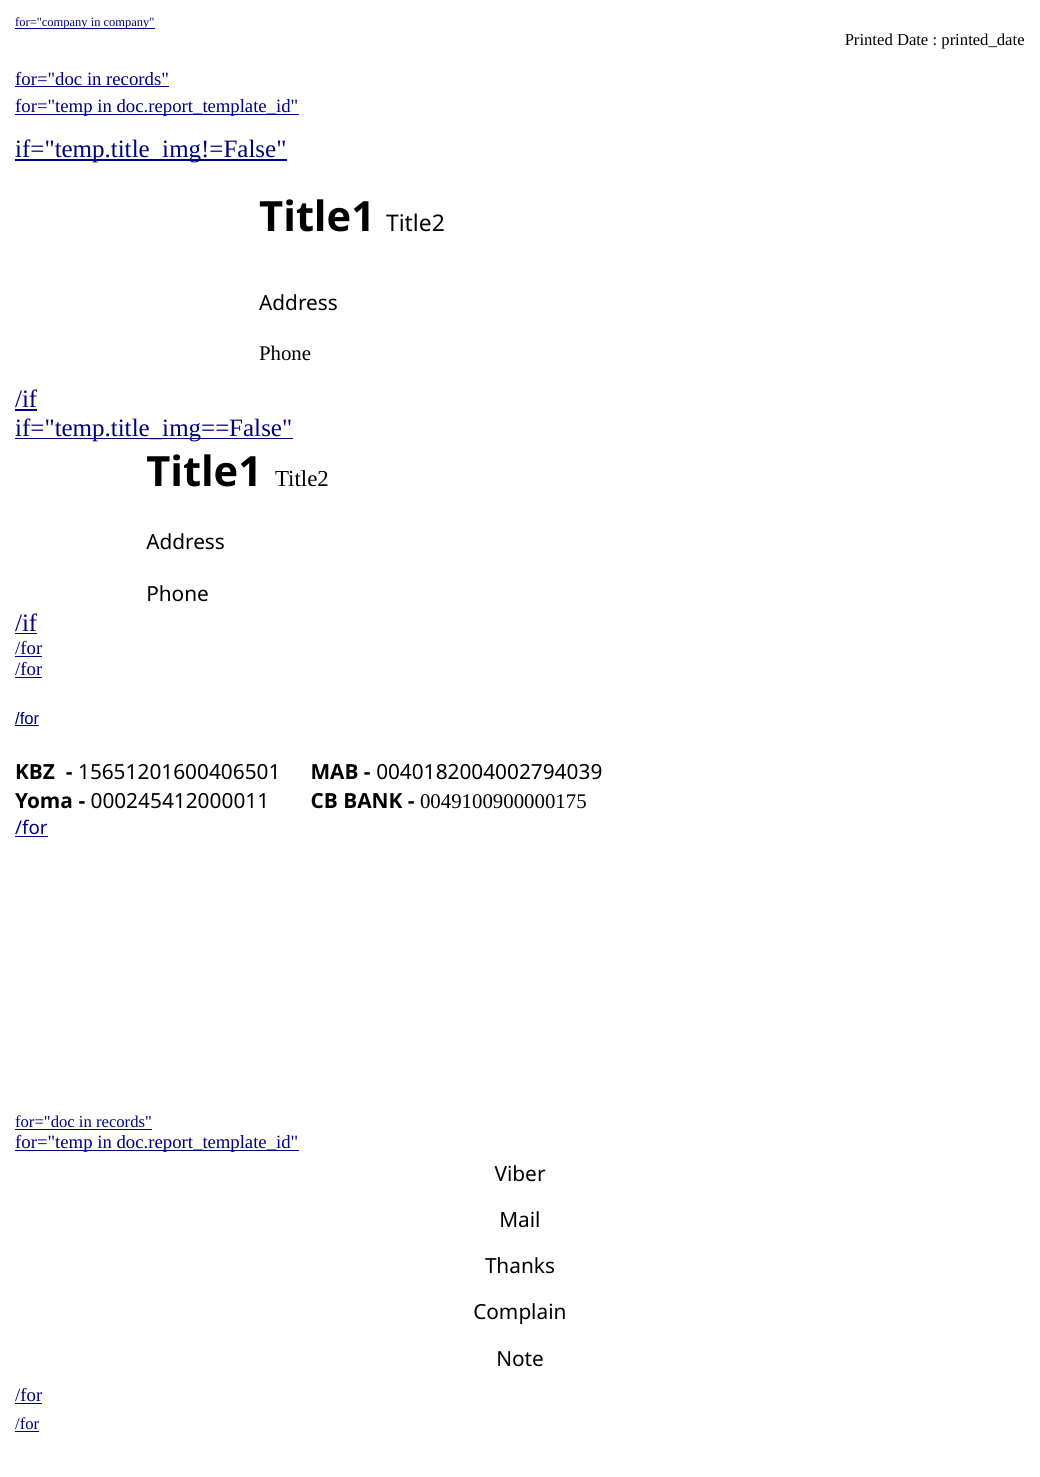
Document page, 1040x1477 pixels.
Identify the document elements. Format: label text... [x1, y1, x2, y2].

text /for [15, 814, 1024, 840]
text KBZ - 15651201600406501 MAB - 0040182004002794039 [15, 757, 1024, 786]
text Yoma - 000245412000011 CB BANK - 0049100900000175 [15, 786, 1024, 814]
